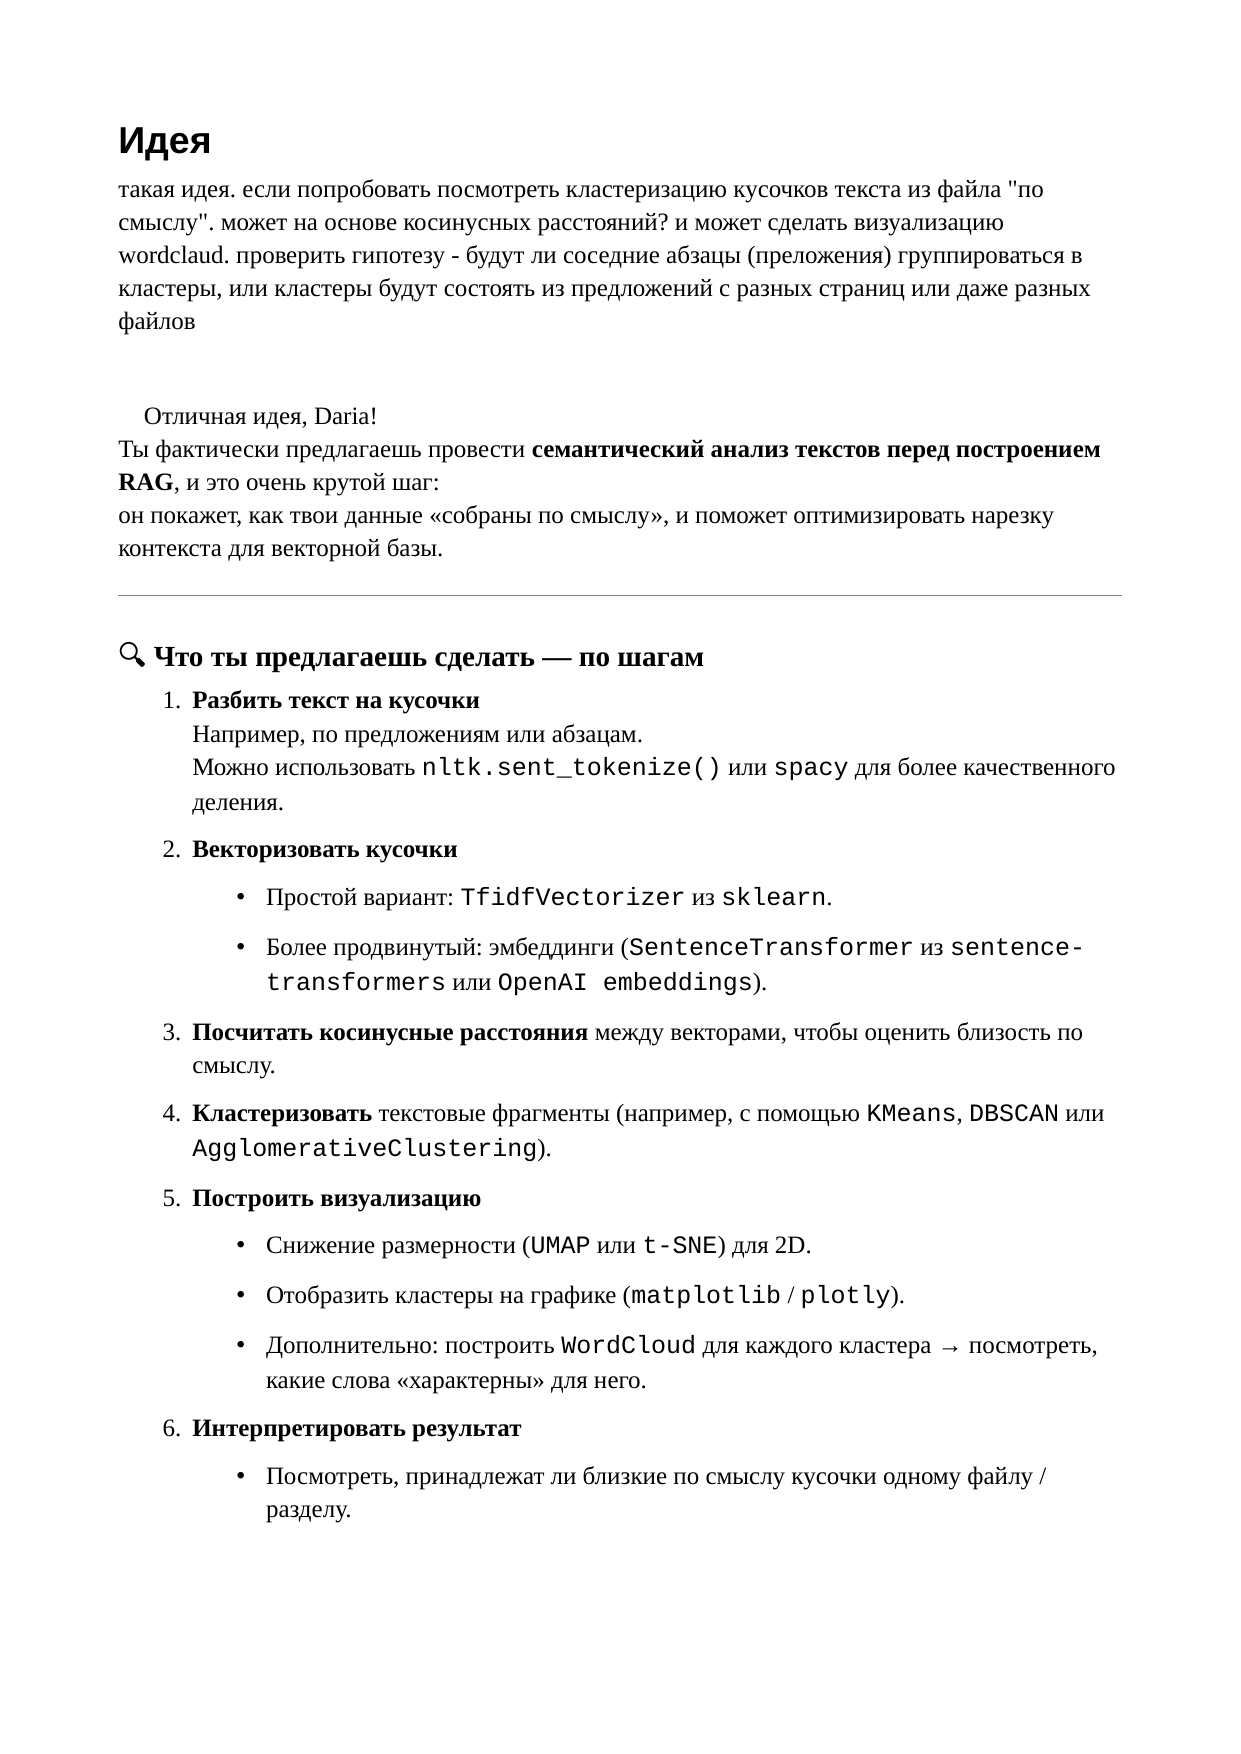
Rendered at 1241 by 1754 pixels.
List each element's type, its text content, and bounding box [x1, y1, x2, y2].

list Посчитать косинусные расстояния между векторами, чтобы оценить близость по смыслу. [162, 1017, 1122, 1079]
list Отобразить кластеры на графике (matplotlib / plotly). [236, 1280, 1122, 1311]
list Разбить текст на кусочки Например, по предложениям или абзацам. Можно использовать nltk.sent_tokenize() или spacy для более качественного деления. [162, 686, 1122, 816]
list Снижение размерности (UMAP или t-SNE) для 2D. [236, 1230, 1122, 1261]
text такая идея. если попробовать посмотреть кластеризацию кусочков текста из файла "по смыслу". может на основе косинусных расстояний? и может сделать визуализацию wordclaud. проверить гипотезу - будут ли соседние абзацы (преложения) группироваться в кластеры, или кластеры будут состоять из предложений с разных страниц или даже разных файлов [118, 174, 1122, 334]
text 💡 Отличная идея, Daria! Ты фактически предлагаешь провести семантический анализ текстов перед построением RAG, и это очень крутой шаг: он покажет, как твои данные «собраны по смыслу», и поможет оптимизировать нарезку контекста для векторной базы. [118, 401, 1122, 562]
list Кластеризовать текстовые фрагменты (например, с помощью KMeans, DBSCAN или AgglomerativeClustering). [162, 1098, 1122, 1164]
subtitle Идея [118, 118, 1122, 161]
list Простой вариант: TfidfVectorizer из sklearn. [236, 882, 1122, 913]
subtitle 🔍 Что ты предлагаешь сделать — по шагам [118, 639, 1122, 673]
list Посмотреть, принадлежат ли близкие по смыслу кусочки одному файлу / разделу. [236, 1461, 1122, 1522]
list Векторизовать кусочки [162, 834, 1122, 863]
list Интерпретировать результат [162, 1413, 1122, 1442]
list Дополнительно: построить WordCloud для каждого кластера → посмотреть, какие слова «характерны» для него. [236, 1330, 1122, 1394]
list Более продвинутый: эмбеддинги (SentenceTransformer из sentence-transformers или OpenAI embeddings). [236, 932, 1122, 998]
list Построить визуализацию [162, 1183, 1122, 1212]
